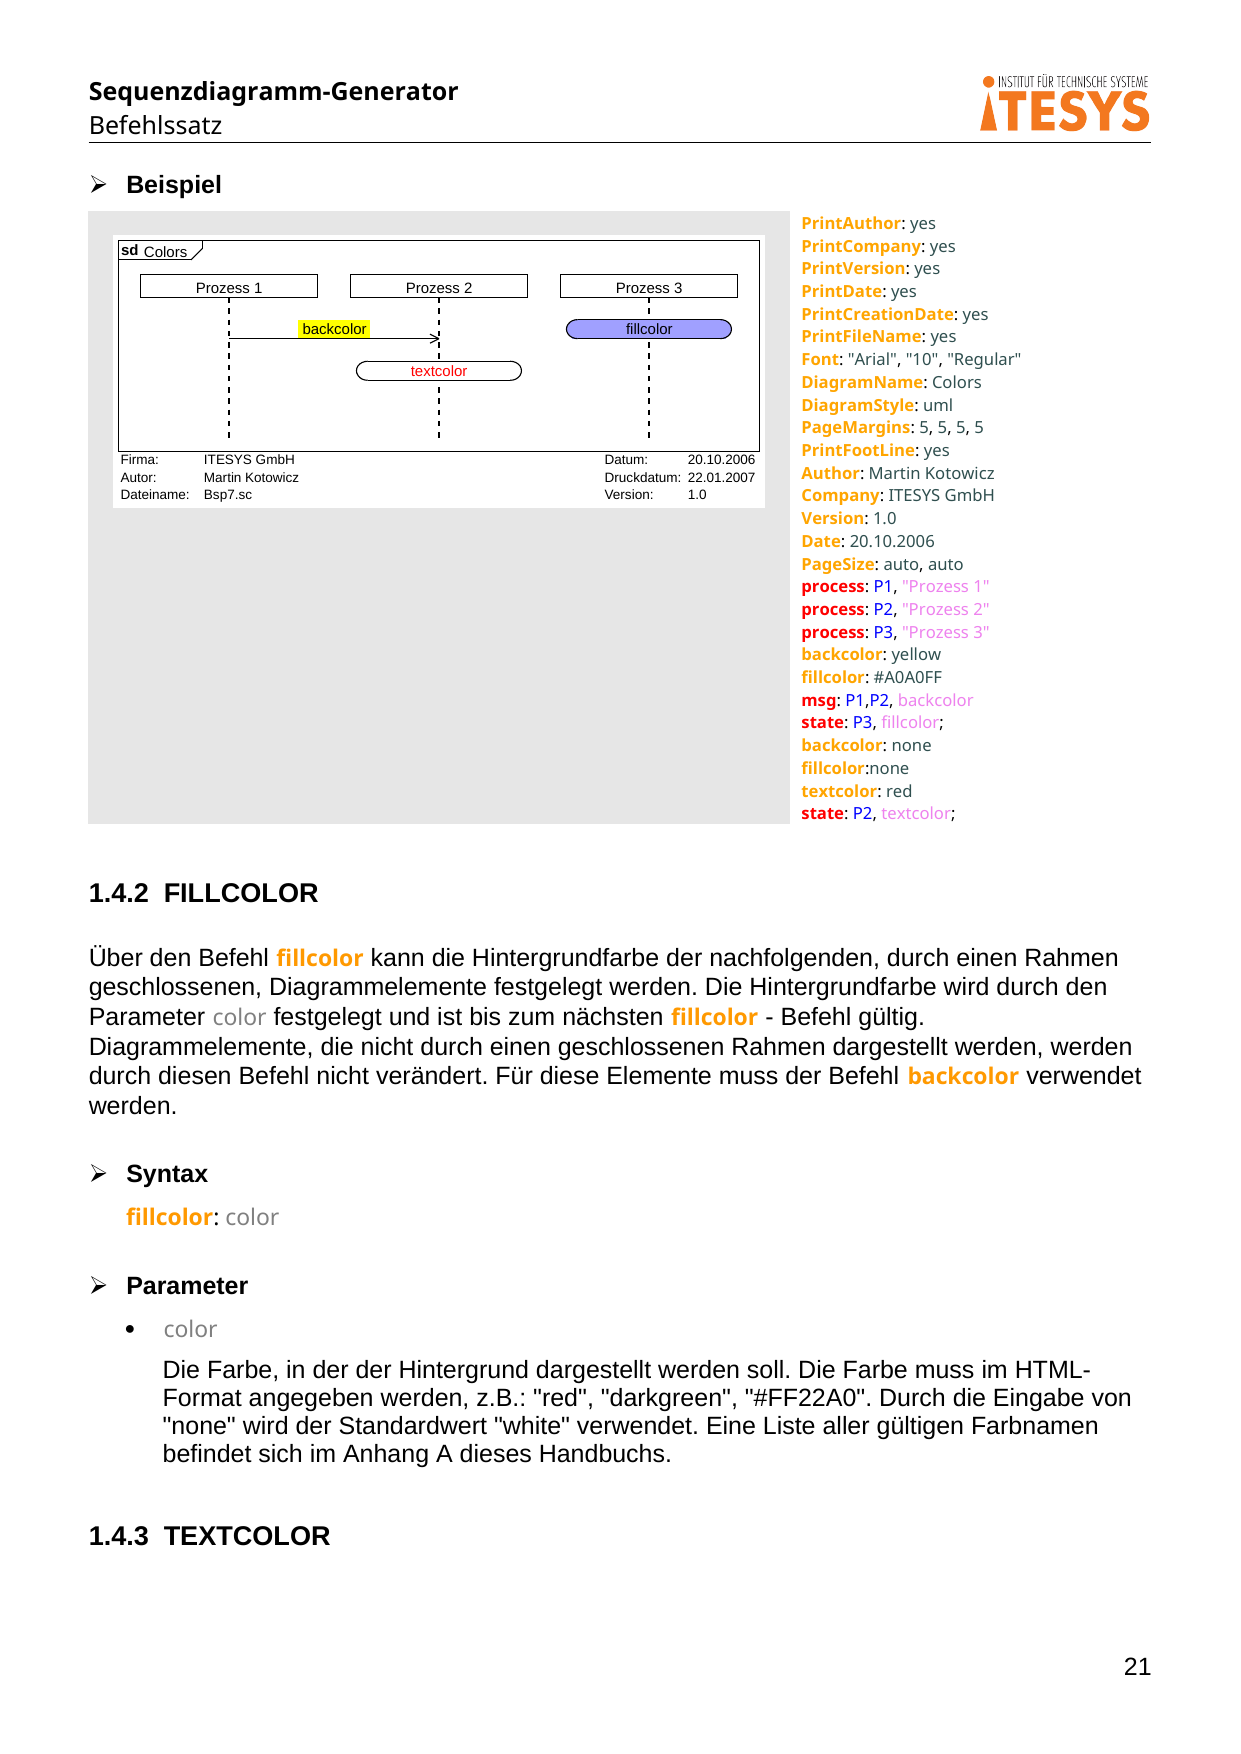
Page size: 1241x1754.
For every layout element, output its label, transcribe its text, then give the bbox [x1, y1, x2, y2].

picture [979, 73, 1151, 132]
text Über den Befehl fillcolor kann die Hintergrundfarbe der nachfolgenden, durch einen Rahmen geschlossenen, Diagrammelemente festgelegt werden. Die Hintergrundfarbe wird durch den Parameter color festgelegt und ist bis zum nächsten fillcolor - Befehl gültig. Diagrammelemente, die nicht durch einen geschlossenen Rahmen dargestellt werden, werden durch diesen Befehl nicht verändert. Für diese Elemente muss der Befehl backcolor verwendet werden. [88, 942, 1152, 1119]
list Syntax [88, 1160, 1152, 1188]
text Die Farbe, in der der Hintergrund dargestellt werden soll. Die Farbe muss im HTML-Format angegeben werden, z.B.: "red", "darkgreen", "#FF22A0". Durch die Eingabe von "none" wird der Standardwert "white" verwendet. Eine Liste aller gültigen Farbnamen befindet sich im Anhang A dieses Handbuchs. [162, 1356, 1152, 1468]
list Beispiel [88, 171, 1152, 199]
subtitle FILLCOLOR [88, 877, 1152, 908]
text fillcolor: color [88, 1200, 1152, 1232]
subtitle TEXTCOLOR [88, 1521, 1152, 1551]
list Parameter [88, 1272, 1152, 1300]
table_header PrintAuthor: yes PrintCompany: yes PrintVersion: yes PrintDate: yes PrintCreationDate: yes PrintFileName: yes Font: "Arial", "10", "Regular" DiagramName: Colors DiagramStyle: uml PageMargins: 5, 5, 5, 5 PrintFootLine: yes Author: Martin Kotowicz Company: ITESYS GmbH Version: 1.0 Date: 20.10.2006 PageSize: auto, auto process: P1, "Prozess 1" process: P2, "Prozess 2" process: P3, "Prozess 3" backcolor: yellow fillcolor: #A0A0FF msg: P1,P2, backcolor state: P3, fillcolor; backcolor: none fillcolor:none textcolor: red state: P2, textcolor; [790, 211, 1151, 824]
list color [126, 1313, 1152, 1344]
table_header [88, 211, 790, 824]
